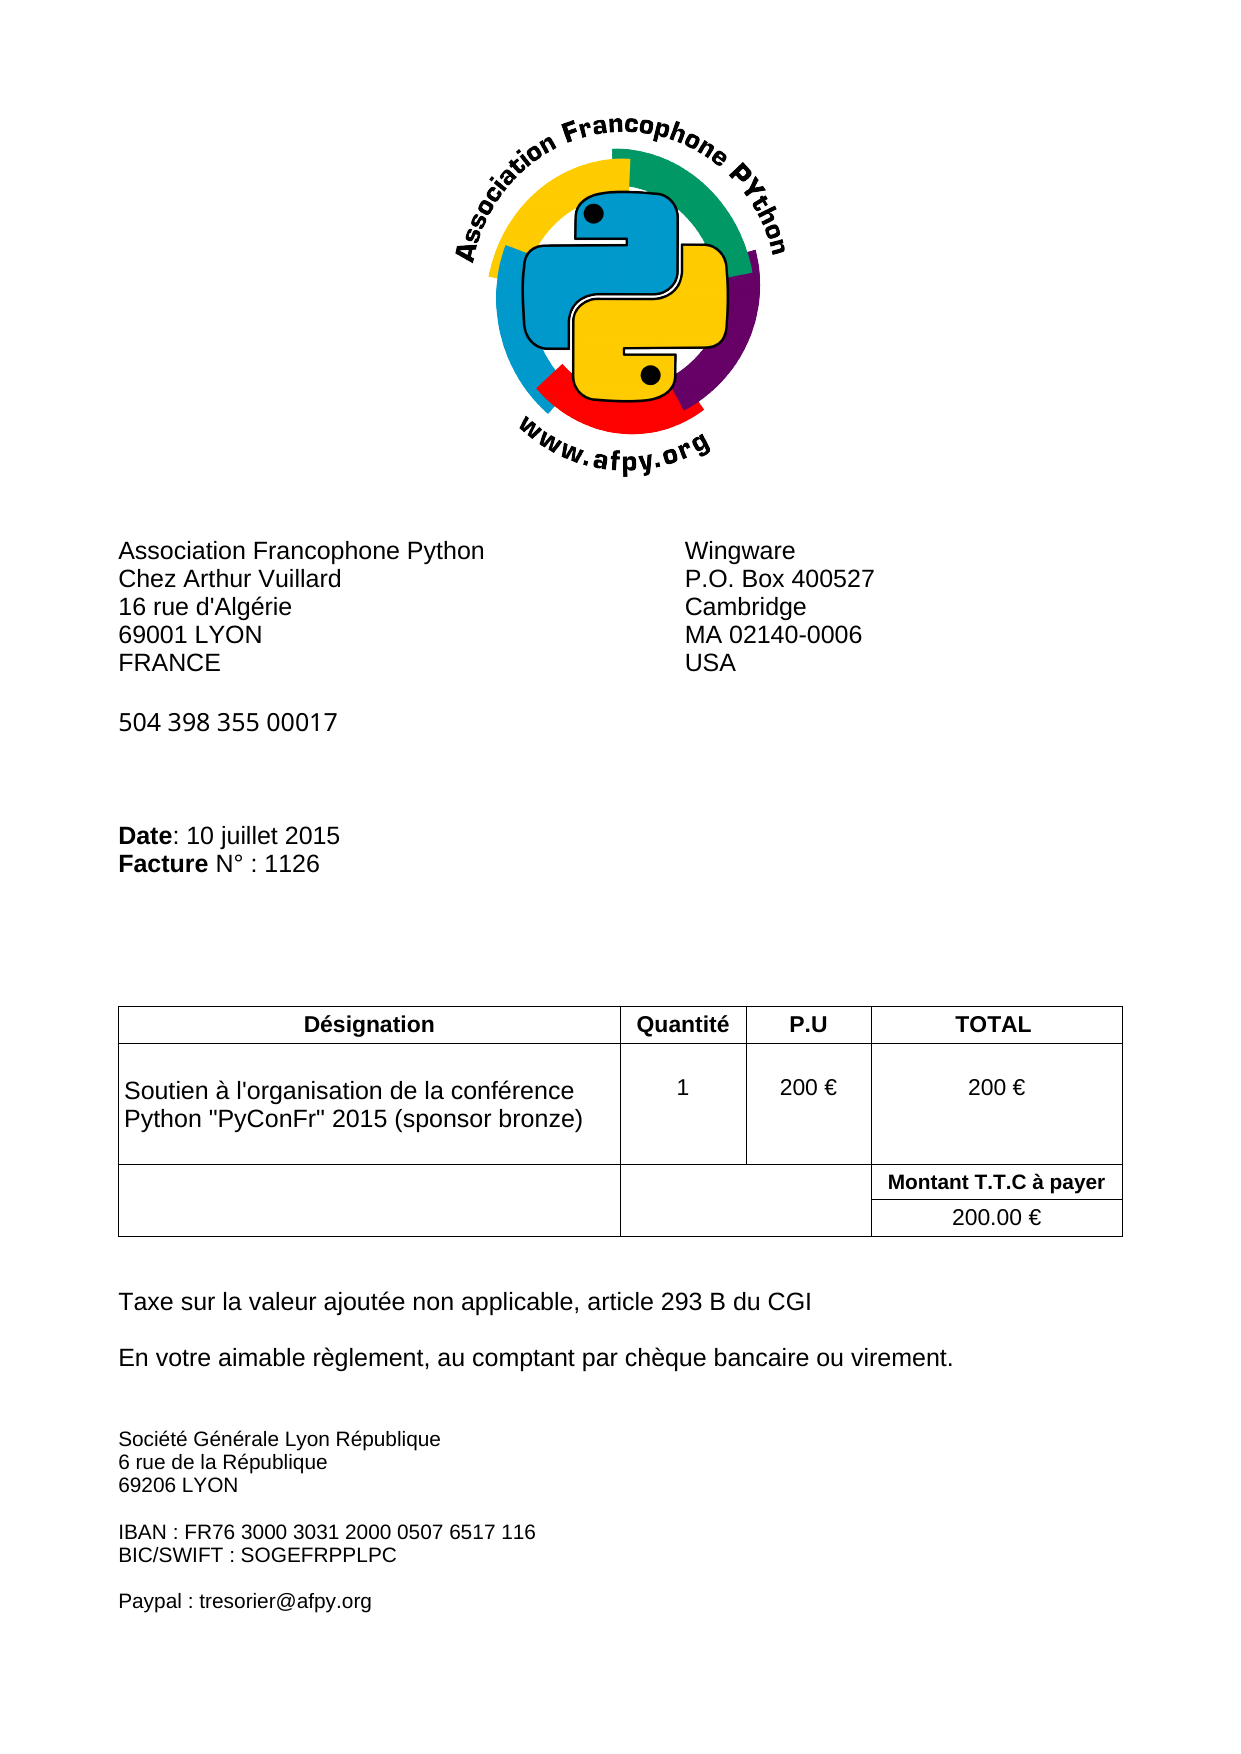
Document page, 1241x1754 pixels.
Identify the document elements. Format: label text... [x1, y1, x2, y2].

table_cell 200 € [872, 1044, 1122, 1164]
text Facture N° : 1126 [118, 850, 1122, 878]
text En votre aimable règlement, au comptant par chèque bancaire ou virement. [118, 1343, 1122, 1371]
table_header P.U [747, 1007, 871, 1043]
table_header Désignation [119, 1007, 620, 1043]
table_header Wingware P.O. Box 400527 Cambridge MA 02140-0006 USA [685, 537, 1122, 738]
table_cell 1 [621, 1044, 746, 1164]
table_header Quantité [621, 1007, 746, 1043]
table_header [621, 1165, 871, 1236]
text Date: 10 juillet 2015 [118, 822, 1122, 850]
text Taxe sur la valeur ajoutée non applicable, article 293 B du CGI [118, 1288, 1122, 1316]
table_header [535, 537, 684, 738]
table_header [119, 1165, 620, 1236]
table_cell 200 € [747, 1044, 871, 1164]
table_header Association Francophone Python Chez Arthur Vuillard 16 rue d'Algérie 69001 LYON FRANCE 504 398 355 00017 [118, 537, 535, 738]
table_cell Soutien à l'organisation de la conférence Python "PyConFr" 2015 (sponsor bronze) [119, 1044, 620, 1164]
text 69206 LYON [118, 1474, 1122, 1497]
text BIC/SWIFT : SOGEFRPPLPC [118, 1543, 1122, 1567]
table_cell 200,00 € [872, 1200, 1122, 1236]
text Paypal : tresorier@afpy.org [118, 1590, 1122, 1613]
picture [455, 118, 785, 477]
text Société Générale Lyon République [118, 1427, 1122, 1451]
text IBAN : FR76 3000 3031 2000 0507 6517 116 [118, 1520, 1122, 1543]
text 6 rue de la République [118, 1451, 1122, 1474]
table_header TOTAL [872, 1007, 1122, 1043]
table_header Montant T.T.C à payer [872, 1165, 1122, 1199]
